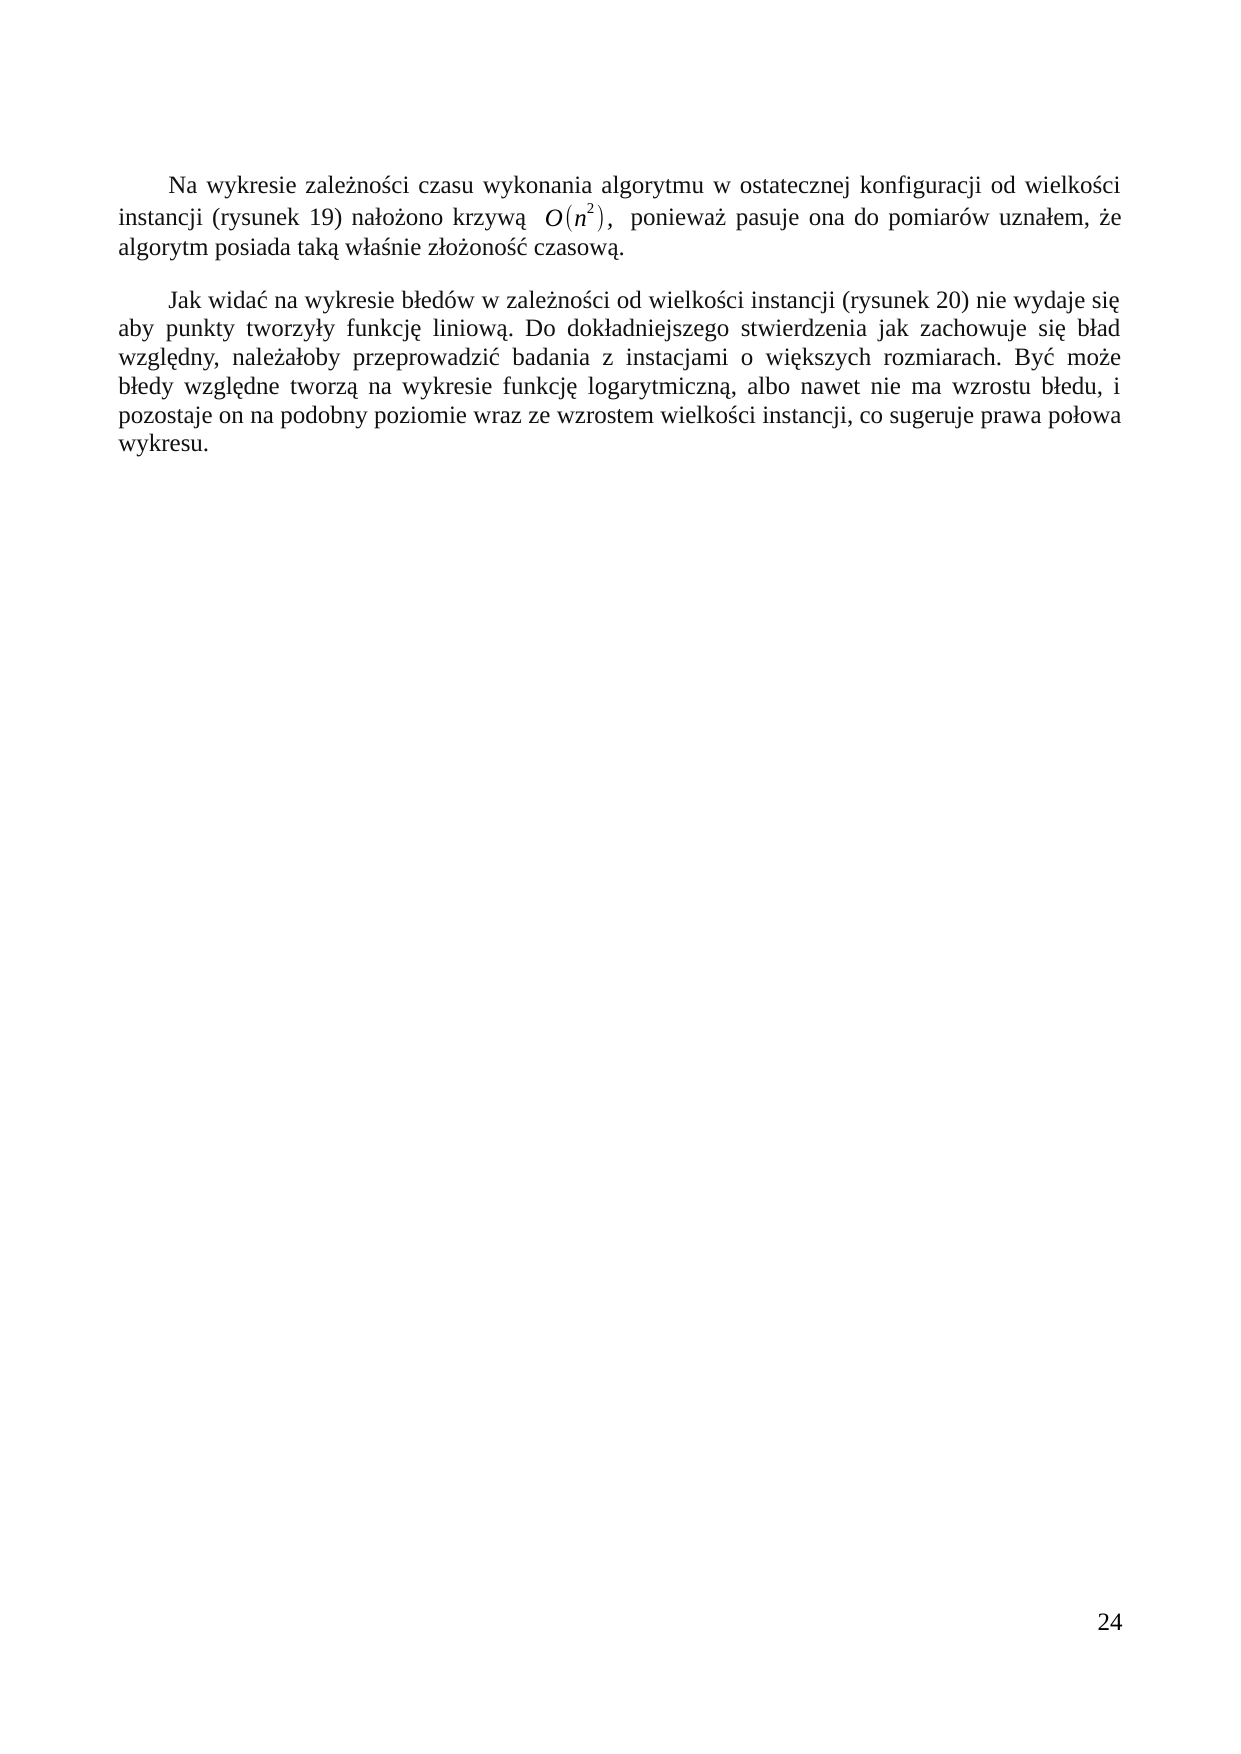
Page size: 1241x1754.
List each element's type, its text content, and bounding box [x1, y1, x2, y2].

text Na wykresie zależności czasu wykonania algorytmu w ostatecznej konfiguracji od wielkości instancji (rysunek 19) nałożono krzywąponieważ pasuje ona do pomiarów uznałem, że algorytm posiada taką właśnie złożoność czasową. [118, 171, 1122, 261]
text Jak widać na wykresie błedów w zależności od wielkości instancji (rysunek 20) nie wydaje się aby punkty tworzyły funkcję liniową. Do dokładniejszego stwierdzenia jak zachowuje się bład względny, należałoby przeprowadzić badania z instacjami o większych rozmiarach. Być może błedy względne tworzą na wykresie funkcję logarytmiczną, albo nawet nie ma wzrostu błedu, i pozostaje on na podobny poziomie wraz ze wzrostem wielkości instancji, co sugeruje prawa połowa wykresu. [118, 285, 1122, 457]
